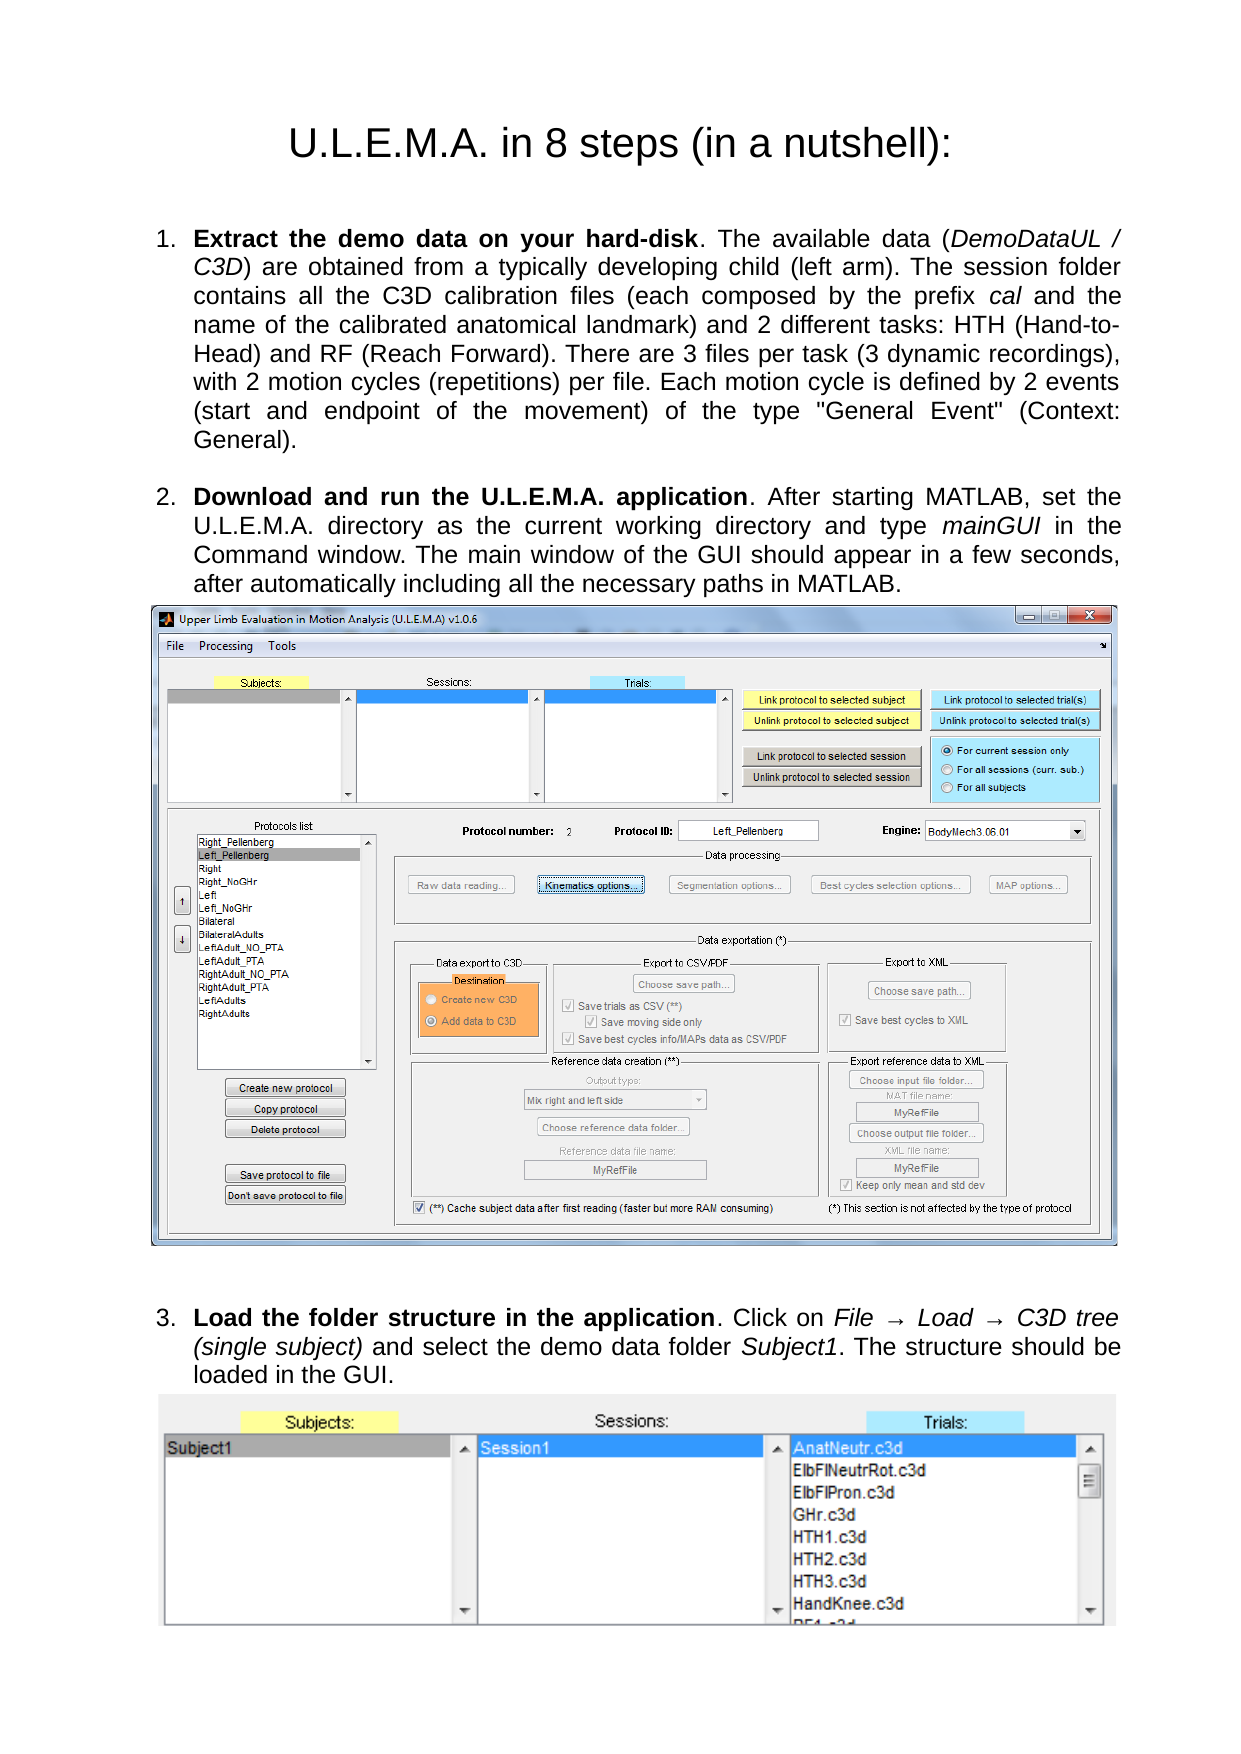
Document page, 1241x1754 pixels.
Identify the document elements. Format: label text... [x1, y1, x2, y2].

list Download and run the U.L.E.M.A. application. After starting MATLAB, set the U.L.E.M.A. directory as the current working directory and type mainGUI in the Command window. The main window of the GUI should appear in a few seconds, after automatically including all the necessary paths in MATLAB. [156, 482, 1122, 597]
list Extract the demo data on your hard-disk. The available data (DemoDataUL / C3D) are obtained from a typically developing child (left arm). The session folder contains all the C3D calibration files (each composed by the prefix cal and the name of the calibrated anatomical landmark) and 2 different tasks: HTH (Hand-to-Head) and RF (Reach Forward). There are 3 files per task (3 dynamic recordings), with 2 motion cycles (repetitions) per file. Each motion cycle is defined by 2 events (start and endpoint of the movement) of the type "General Event" (Context: General). [156, 223, 1122, 453]
picture [151, 605, 1118, 1246]
text U.L.E.M.A. in 8 steps (in a nutshell): [118, 118, 1122, 166]
list Load the folder structure in the application. Click on File → Load → C3D tree (single subject) and select the demo data folder Subject1. The structure should be loaded in the GUI. [156, 1303, 1122, 1389]
